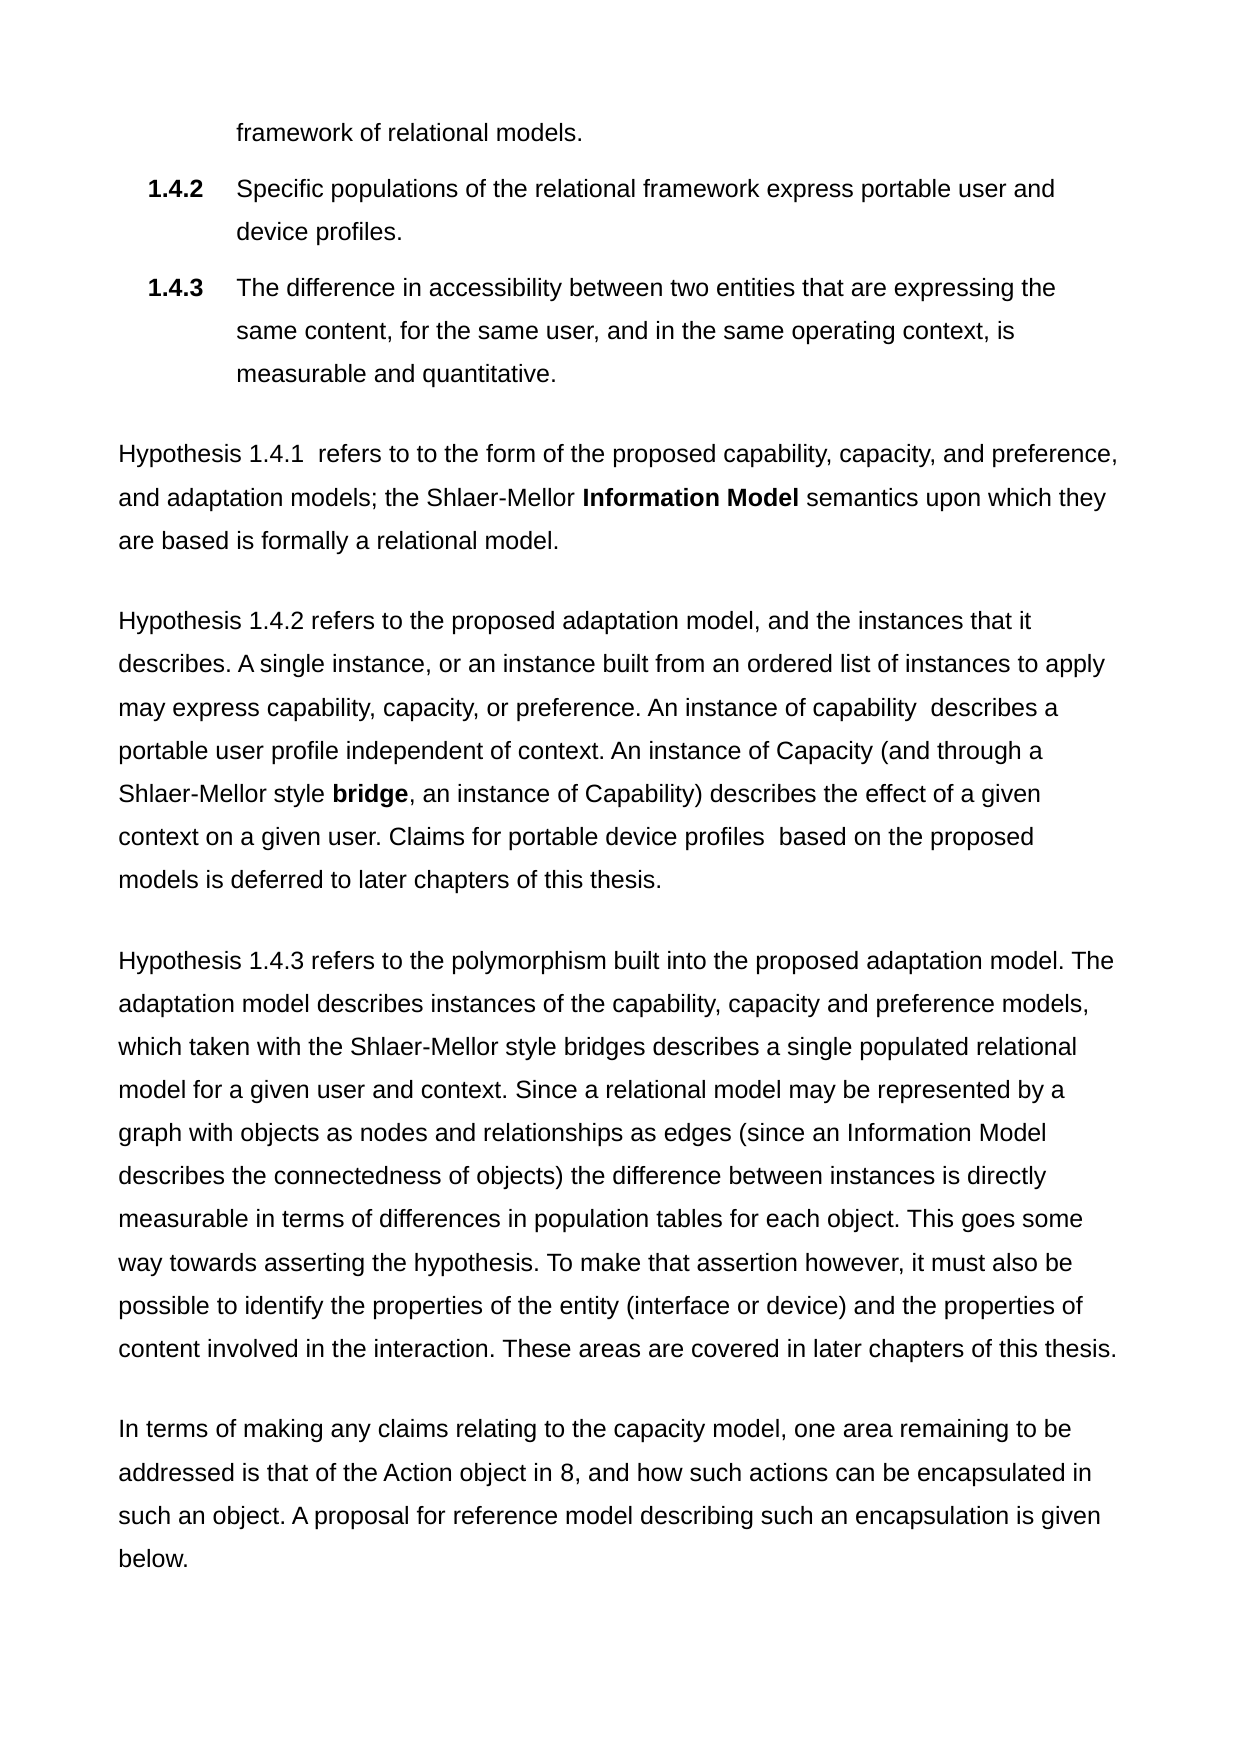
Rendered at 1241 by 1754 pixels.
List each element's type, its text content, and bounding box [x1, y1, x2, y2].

text Hypothesis 1.4.1 refers to to the form of the proposed capability, capacity, and preference, and adaptation models; the Shlaer-Mellor Information Model semantics upon which they are based is formally a relational model. [118, 439, 1122, 554]
text Hypothesis 1.4.3 refers to the polymorphism built into the proposed adaptation model. The adaptation model describes instances of the capability, capacity and preference models, which taken with the Shlaer-Mellor style bridges describes a single populated relational model for a given user and context. Since a relational model may be represented by a graph with objects as nodes and relationships as edges (since an Information Model describes the connectedness of objects) the difference between instances is directly measurable in terms of differences in population tables for each object. This goes some way towards asserting the hypothesis. To make that assertion however, it must also be possible to identify the properties of the entity (interface or device) and the properties of content involved in the interaction. These areas are covered in later chapters of this thesis. [118, 946, 1122, 1362]
text Hypothesis 1.4.2 refers to the proposed adaptation model, and the instances that it describes. A single instance, or an instance built from an ordered list of instances to apply may express capability, capacity, or preference. An instance of capability describes a portable user profile independent of context. An instance of Capacity (and through a Shlaer-Mellor style bridge, an instance of Capability) describes the effect of a given context on a given user. Claims for portable device profiles based on the proposed models is deferred to later chapters of this thesis. [118, 606, 1122, 894]
text framework of relational models. [148, 118, 1122, 147]
text 1.4.3 The difference in accessibility between two entities that are expressing the same content, for the same user, and in the same operating context, is measurable and quantitative. [148, 272, 1122, 387]
text 1.4.2 Specific populations of the relational framework express portable user and device profiles. [148, 174, 1122, 246]
text In terms of making any claims relating to the capacity model, one area remaining to be addressed is that of the Action object in Figure 8, and how such actions can be encapsulated in such an object. A proposal for reference model describing such an encapsulation is given below. [118, 1414, 1122, 1572]
